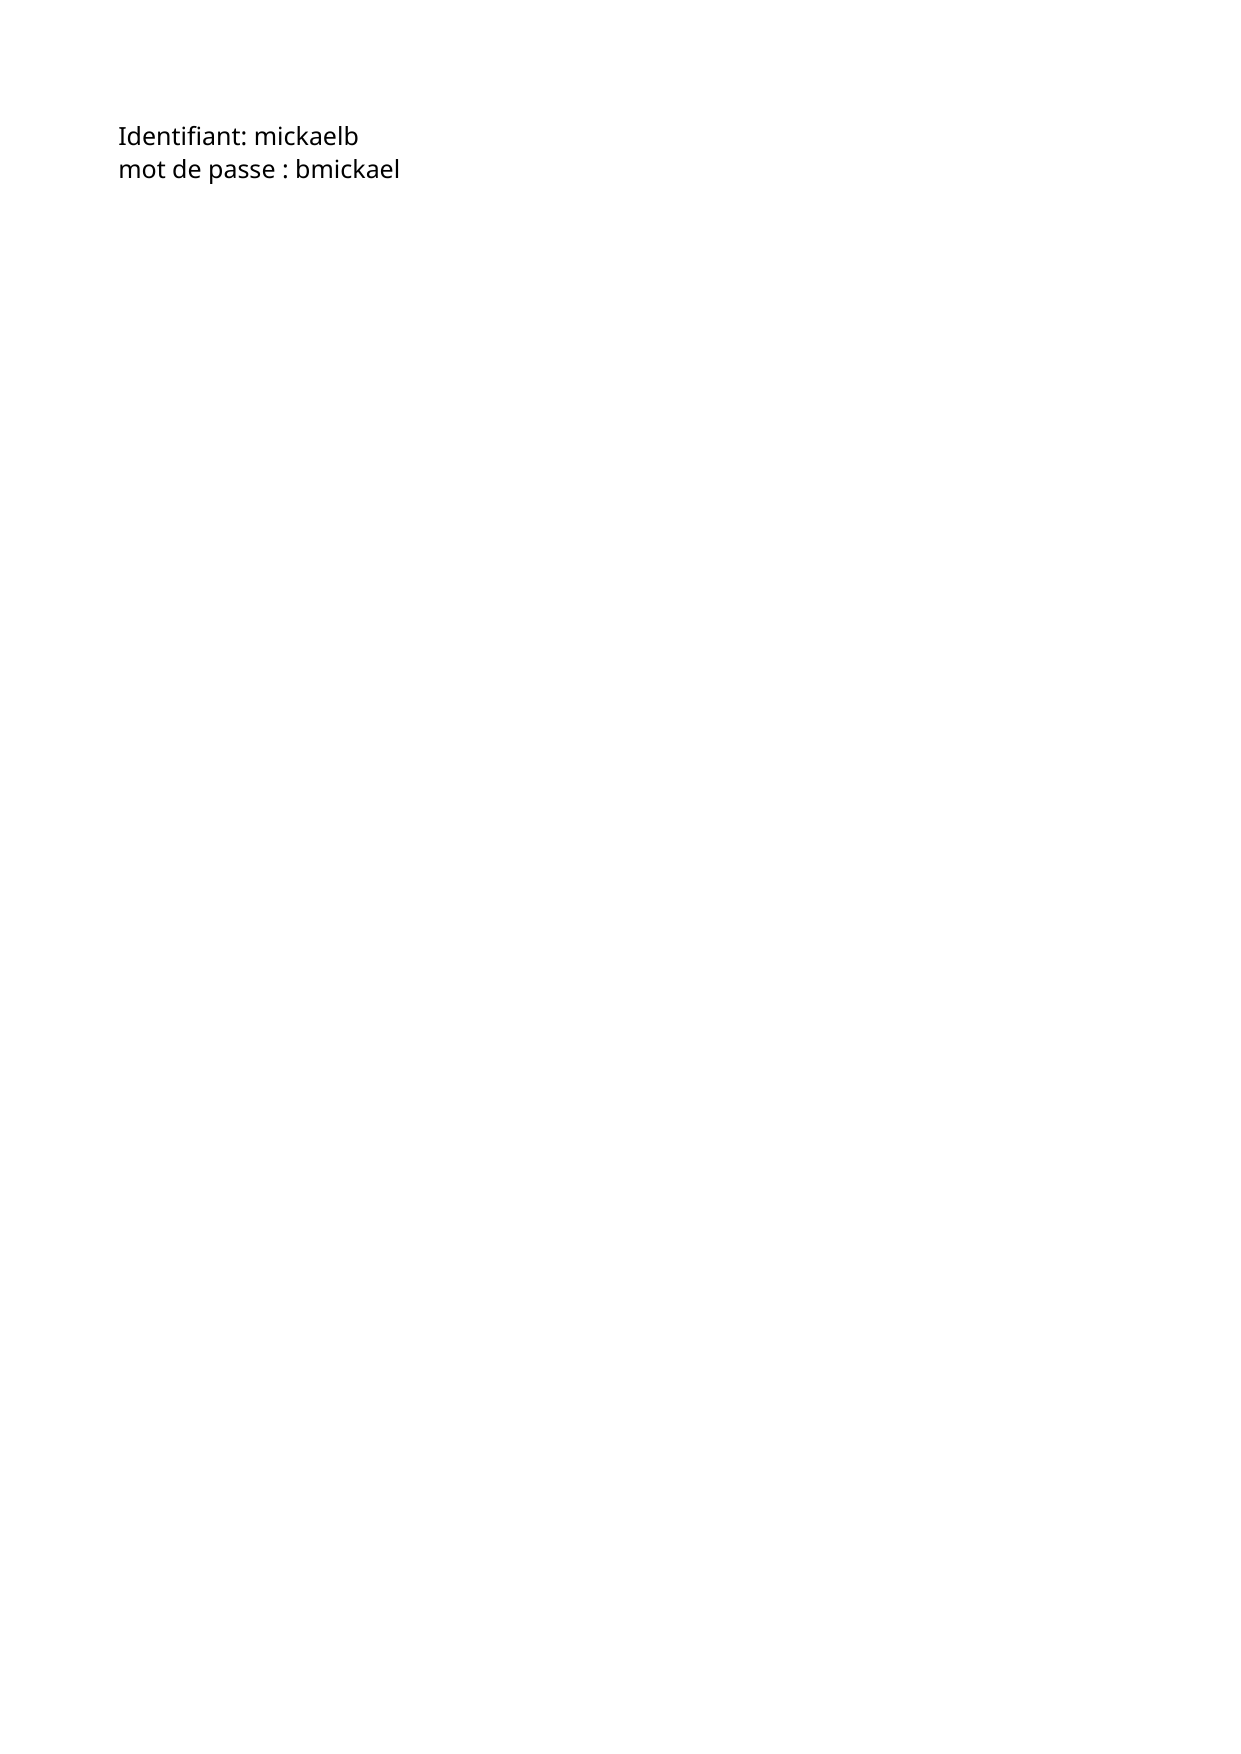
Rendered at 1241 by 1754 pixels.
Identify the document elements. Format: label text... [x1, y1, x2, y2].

text mot de passe : bmickael [118, 152, 1122, 186]
text Identifiant: mickaelb [118, 118, 1122, 152]
